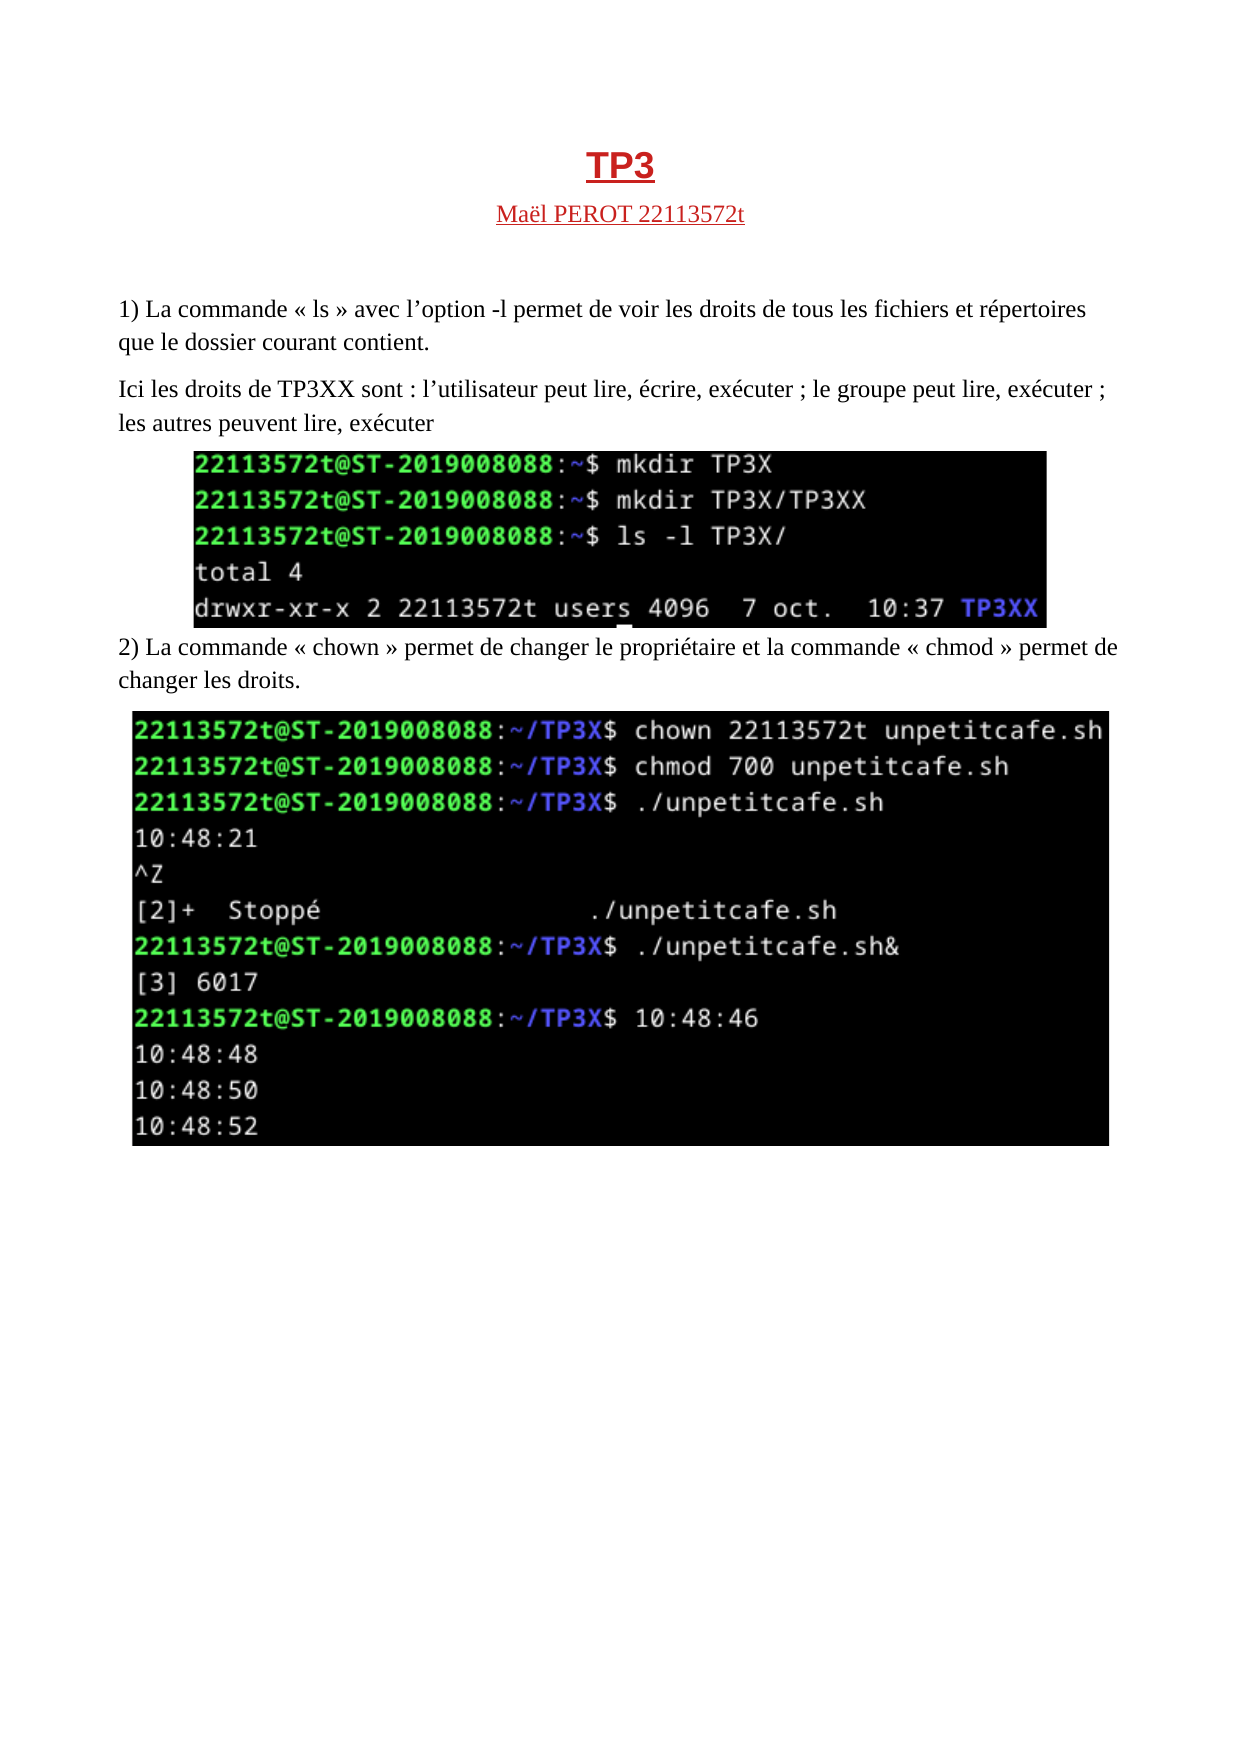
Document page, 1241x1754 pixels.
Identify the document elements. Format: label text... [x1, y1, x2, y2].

subtitle TP3 [118, 143, 1122, 186]
text Ici les droits de TP3XX sont : l’utilisateur peut lire, écrire, exécuter ; le groupe peut lire, exécuter ; les autres peuvent lire, exécuter [118, 374, 1122, 436]
text 1) La commande « ls » avec l’option -l permet de voir les droits de tous les fichiers et répertoires que le dossier courant contient. [118, 294, 1122, 356]
picture [131, 711, 1110, 1146]
picture [193, 451, 1047, 628]
text 2) La commande « chown » permet de changer le propriétaire et la commande « chmod » permet de changer les droits. [118, 455, 1122, 694]
text Maël PEROT 22113572t [118, 199, 1122, 227]
